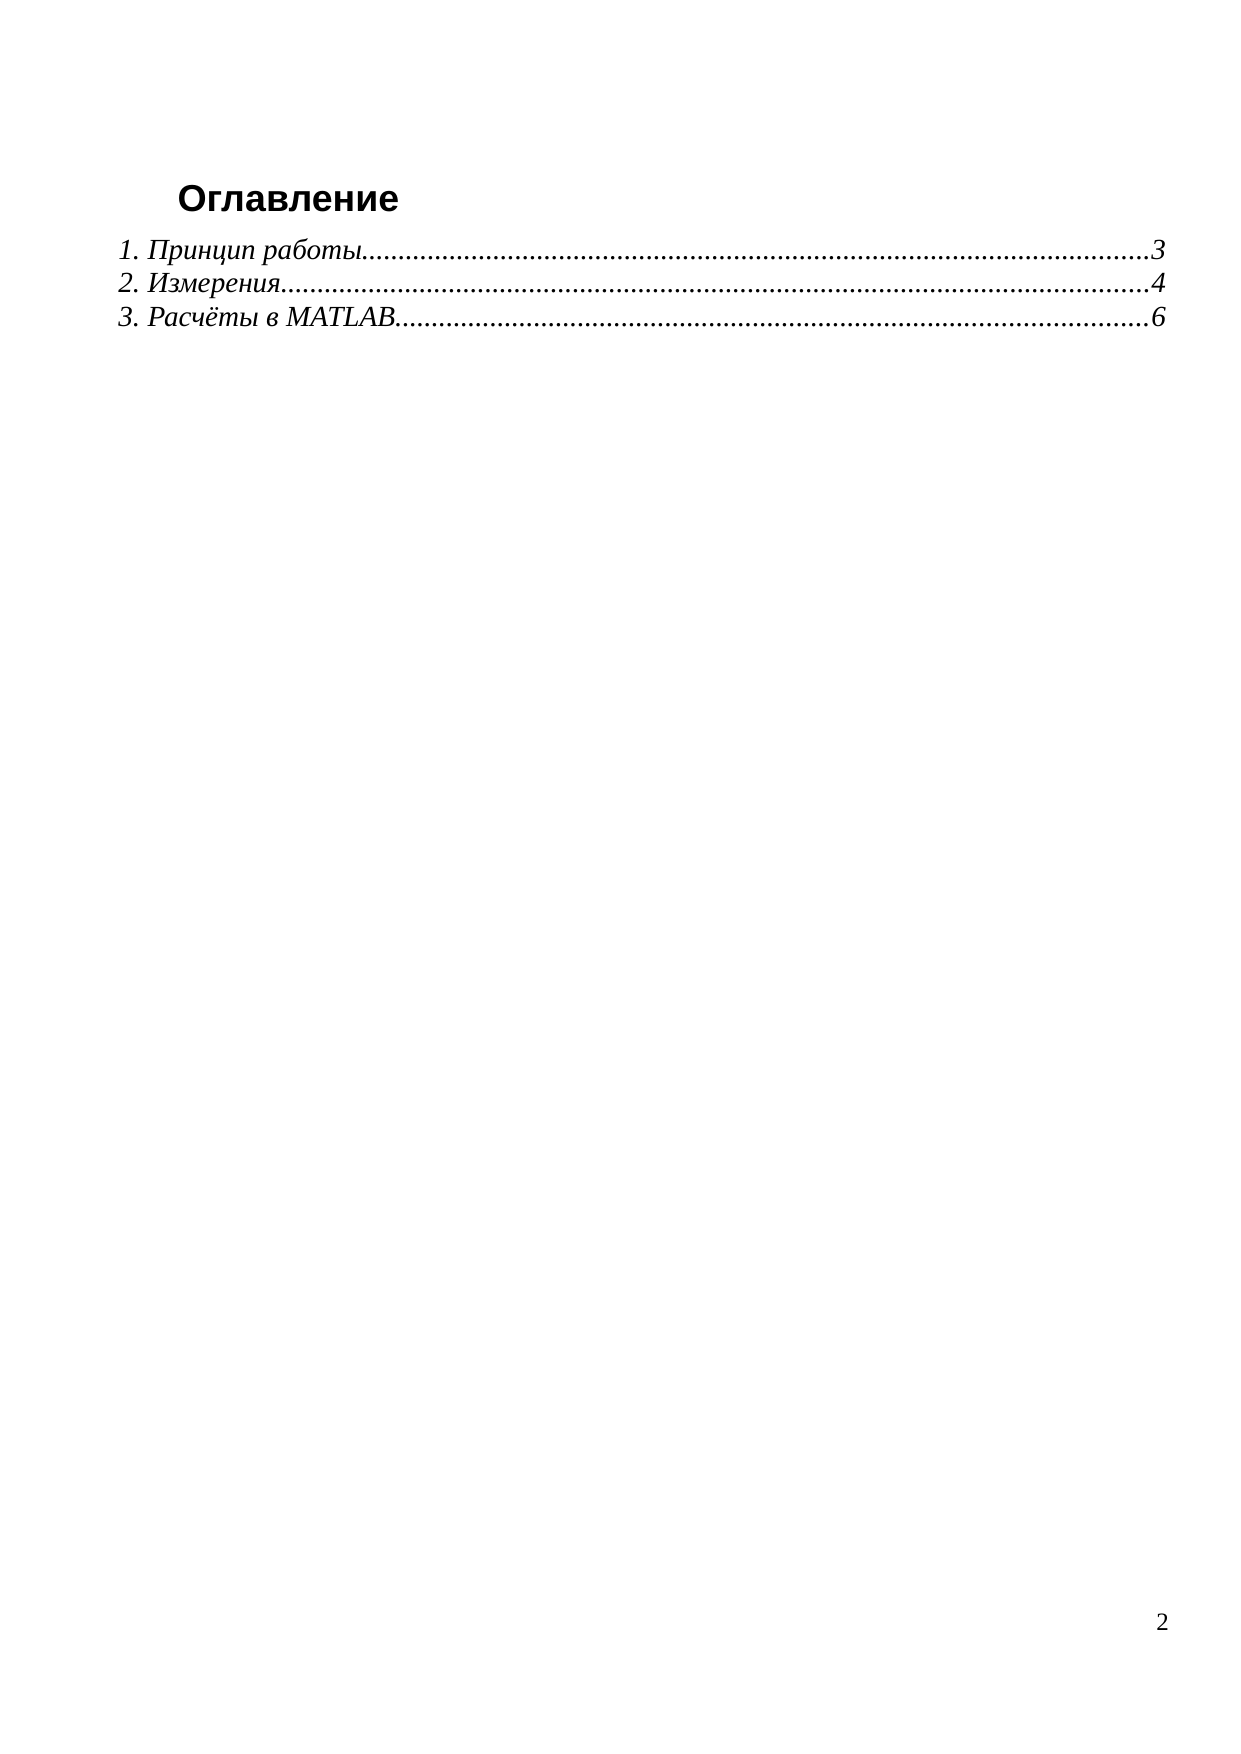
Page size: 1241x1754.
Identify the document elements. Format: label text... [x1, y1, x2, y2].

text 3. Расчёты в MATLAB 6 [118, 299, 1168, 333]
text 2. Измерения 4 [118, 266, 1168, 299]
subtitle Оглавление [118, 176, 1168, 219]
text 1. Принцип работы 3 [118, 232, 1168, 266]
